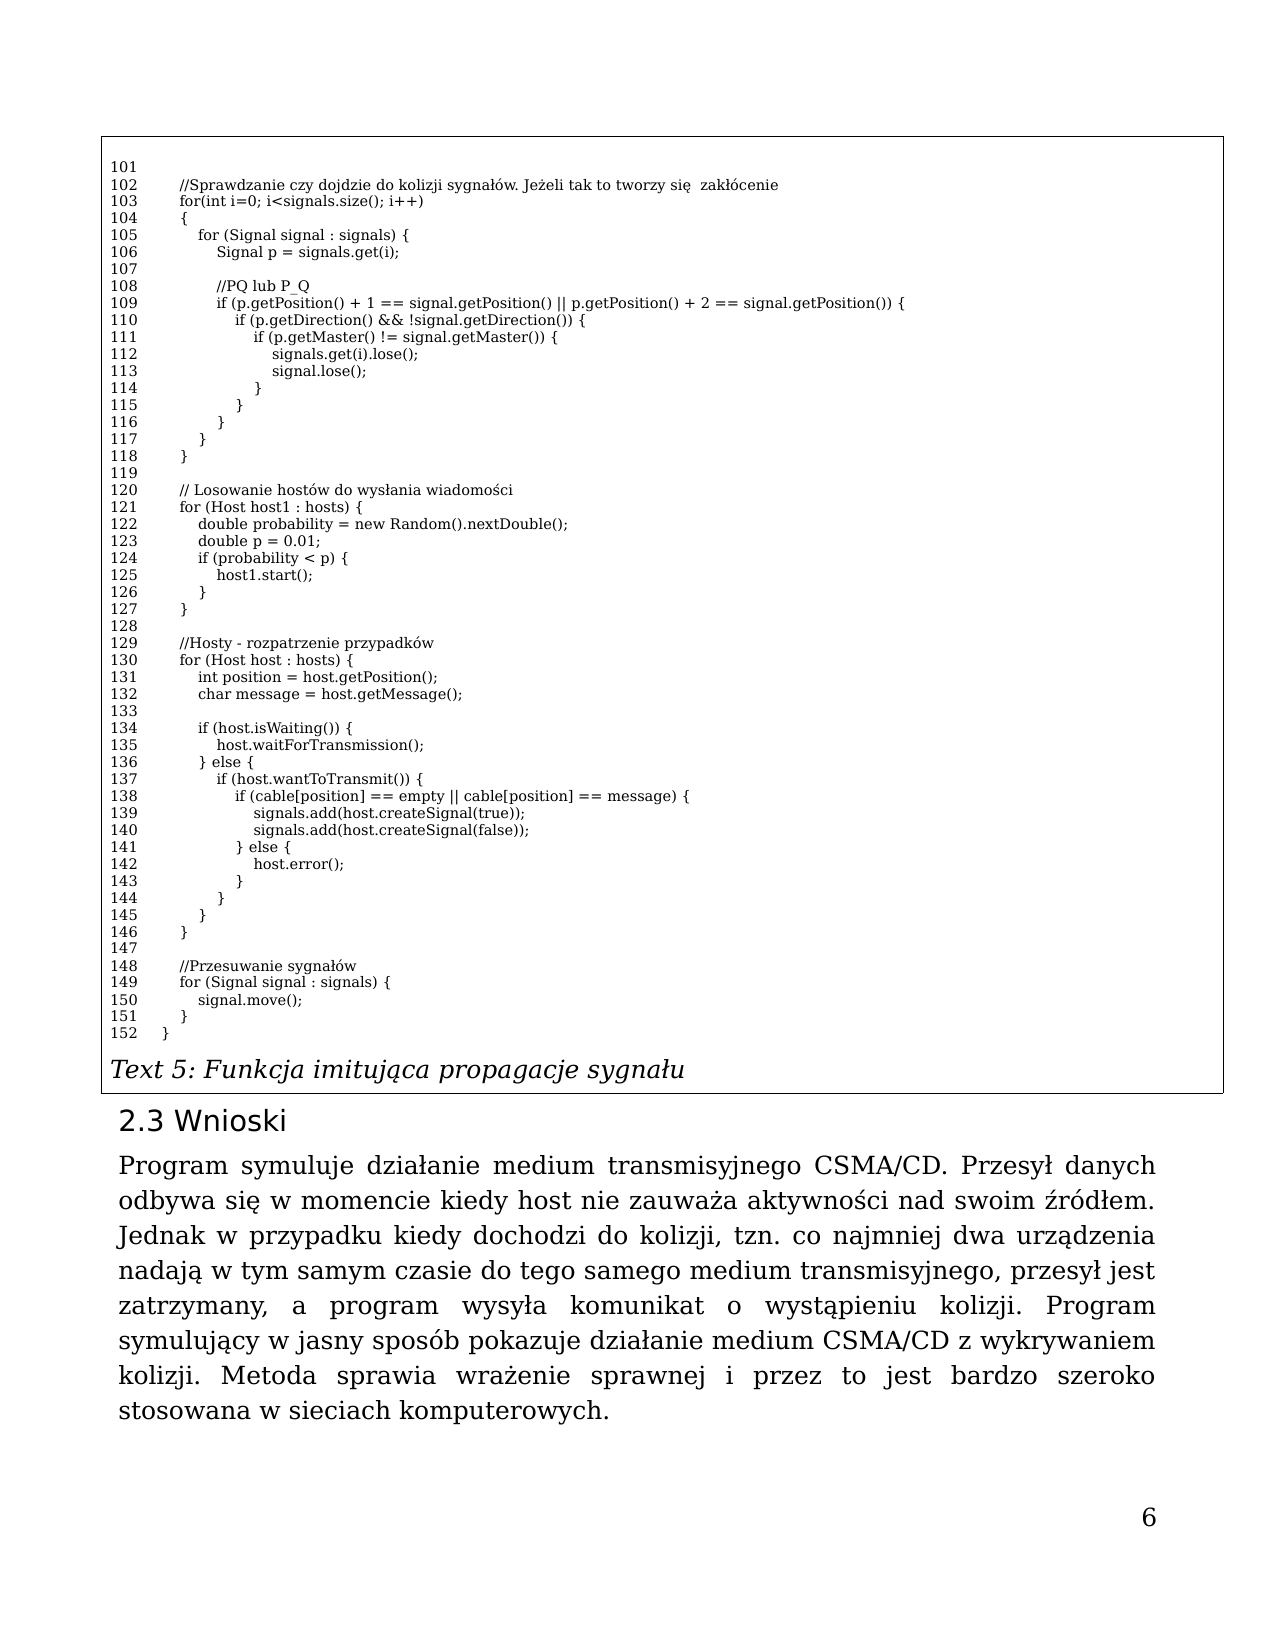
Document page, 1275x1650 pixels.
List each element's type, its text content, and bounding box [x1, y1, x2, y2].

text 148 //Przesuwanie sygnałów [110, 957, 1214, 974]
text 103 for(int i=0; i<signals.size(); i++) [110, 193, 1214, 210]
text 121 for (Host host1 : hosts) { [110, 499, 1214, 516]
text 117 } [110, 431, 1214, 448]
text 129 //Hosty - rozpatrzenie przypadków [110, 635, 1214, 652]
text 149 for (Signal signal : signals) { [110, 974, 1214, 991]
text 119 [110, 465, 1214, 482]
text 137 if (host.wantToTransmit()) { [110, 771, 1214, 788]
text 115 } [110, 397, 1214, 414]
text 114 } [110, 380, 1214, 397]
text 105 for (Signal signal : signals) { [110, 227, 1214, 244]
text 140 signals.add(host.createSignal(false)); [110, 822, 1214, 838]
text 147 [110, 940, 1214, 957]
text 139 signals.add(host.createSignal(true)); [110, 804, 1214, 822]
text 120 // Losowanie hostów do wysłania wiadomości [110, 482, 1214, 499]
text 102 //Sprawdzanie czy dojdzie do kolizji sygnałów. Jeżeli tak to tworzy się zakłócenie [110, 176, 1214, 193]
text 151 } [110, 1008, 1214, 1025]
text 127 } [110, 601, 1214, 618]
subtitle 2.3 Wnioski [118, 1094, 1157, 1139]
text 141 } else { [110, 838, 1214, 856]
text 112 signals.get(i).lose(); [110, 346, 1214, 363]
text 122 double probability = new Random().nextDouble(); [110, 516, 1214, 533]
text Text 5: Funkcja imitująca propagacje sygnału [110, 1055, 1214, 1084]
text 108 //PQ lub P_Q [110, 278, 1214, 295]
text 106 Signal p = signals.get(i); [110, 244, 1214, 261]
text 136 } else { [110, 754, 1214, 771]
text 150 signal.move(); [110, 991, 1214, 1008]
text 109 if (p.getPosition() + 1 == signal.getPosition() || p.getPosition() + 2 == signal.getPosition()) { [110, 295, 1214, 312]
text 132 char message = host.getMessage(); [110, 686, 1214, 703]
text 143 } [110, 872, 1214, 889]
text 138 if (cable[position] == empty || cable[position] == message) { [110, 788, 1214, 804]
text 118 } [110, 448, 1214, 465]
text 146 } [110, 923, 1214, 940]
subtitle [102, 137, 1223, 1093]
text 113 signal.lose(); [110, 363, 1214, 380]
text 101 [110, 159, 1214, 176]
text 126 } [110, 584, 1214, 601]
text 116 } [110, 414, 1214, 431]
text 130 for (Host host : hosts) { [110, 652, 1214, 669]
text 134 if (host.isWaiting()) { [110, 720, 1214, 737]
text 107 [110, 261, 1214, 278]
text 128 [110, 618, 1214, 635]
text 110 if (p.getDirection() && !signal.getDirection()) { [110, 312, 1214, 329]
text 111 if (p.getMaster() != signal.getMaster()) { [110, 329, 1214, 346]
text 133 [110, 703, 1214, 720]
text 142 host.error(); [110, 856, 1214, 872]
text 124 if (probability < p) { [110, 550, 1214, 567]
text 145 } [110, 906, 1214, 923]
text 135 host.waitForTransmission(); [110, 737, 1214, 754]
text 104 { [110, 210, 1214, 227]
text Program symuluje działanie medium transmisyjnego CSMA/CD. Przesył danych odbywa się w momencie kiedy host nie zauważa aktywności nad swoim źródłem. Jednak w przypadku kiedy dochodzi do kolizji, tzn. co najmniej dwa urządzenia nadają w tym samym czasie do tego samego medium transmisyjnego, przesył jest zatrzymany, a program wysyła komunikat o wystąpieniu kolizji. Program symulujący w jasny sposób pokazuje działanie medium CSMA/CD z wykrywaniem kolizji. Metoda sprawia wrażenie sprawnej i przez to jest bardzo szeroko stosowana w sieciach komputerowych. [118, 1151, 1157, 1425]
text 131 int position = host.getPosition(); [110, 669, 1214, 686]
text 144 } [110, 889, 1214, 906]
text 123 double p = 0.01; [110, 533, 1214, 550]
text 152 } [110, 1025, 1214, 1042]
text 125 host1.start(); [110, 567, 1214, 584]
